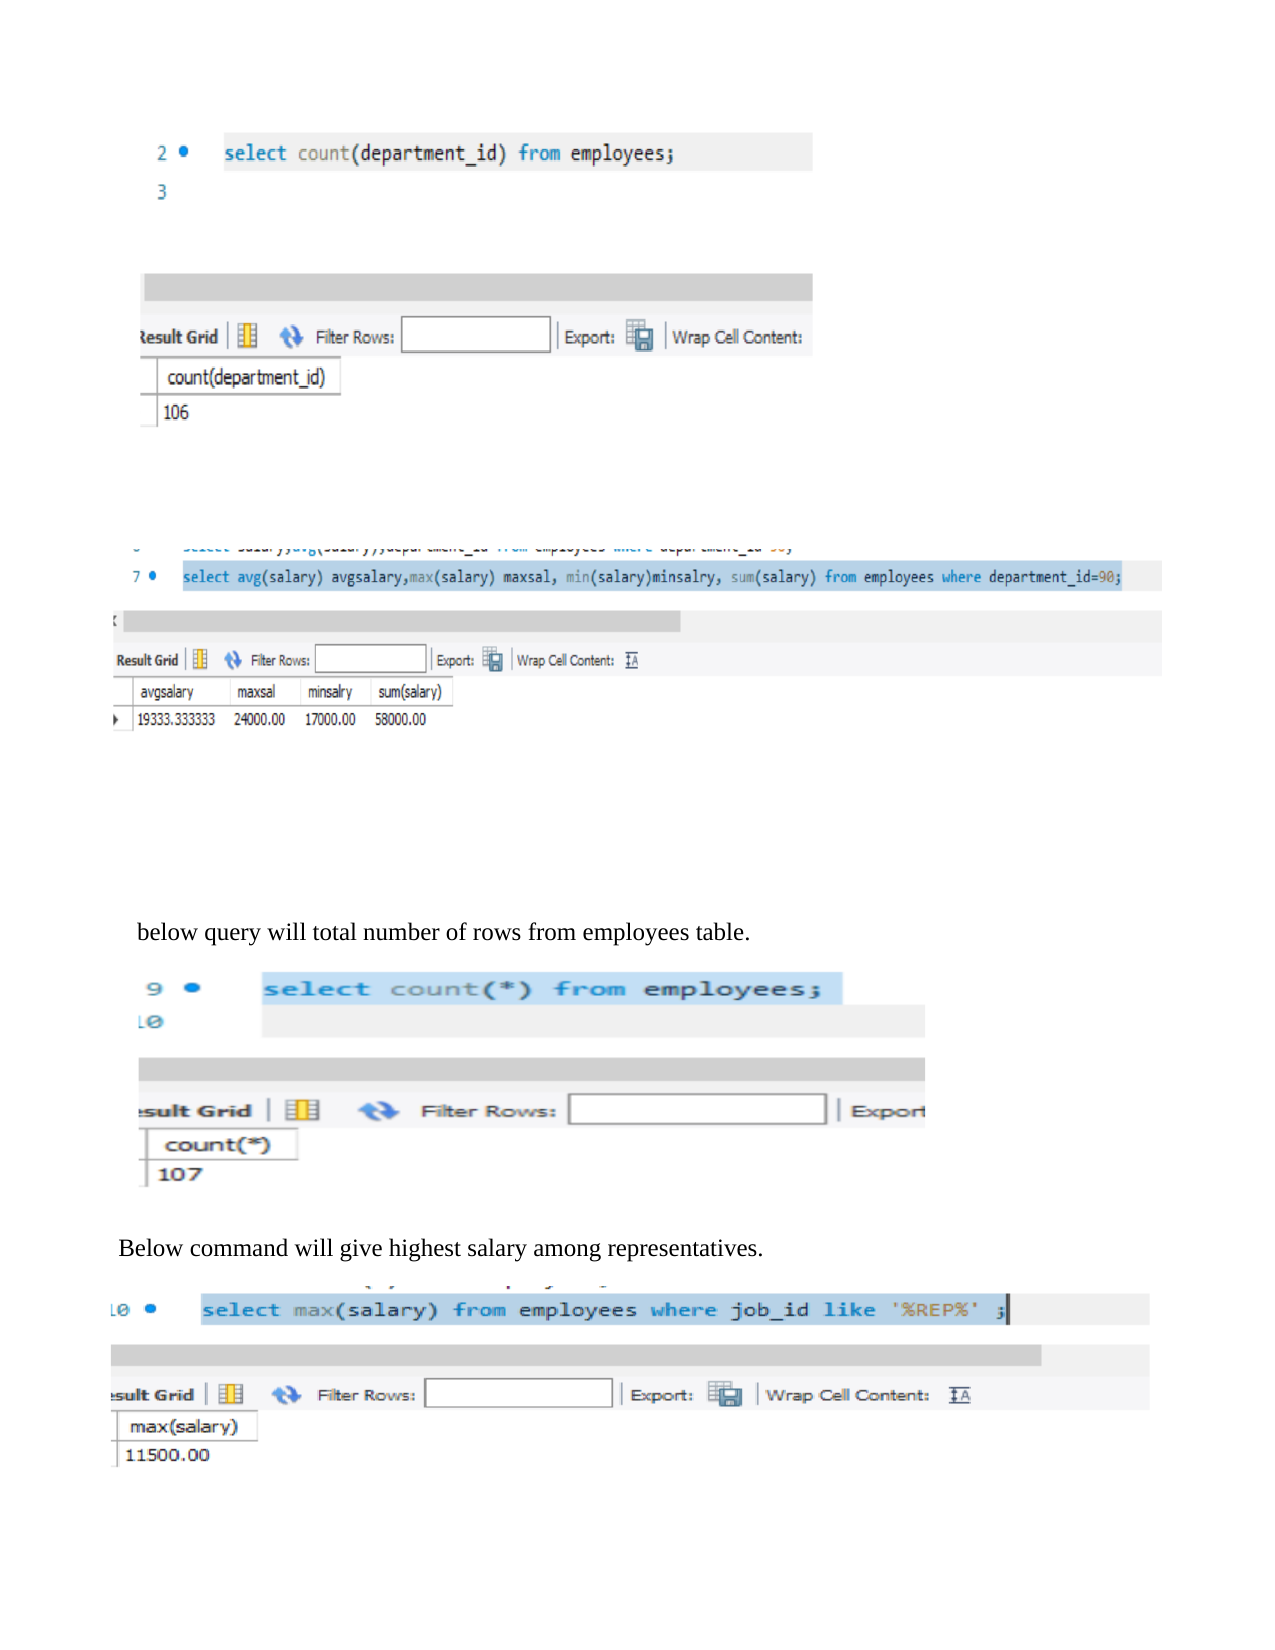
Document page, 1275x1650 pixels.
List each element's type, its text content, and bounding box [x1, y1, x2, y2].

text Below command will give highest salary among representatives. [118, 1233, 1157, 1262]
picture [138, 971, 926, 1218]
picture [113, 549, 1162, 745]
picture [110, 1286, 1150, 1529]
picture [140, 130, 813, 505]
text below query will total number of rows from employees table. [118, 917, 1157, 946]
